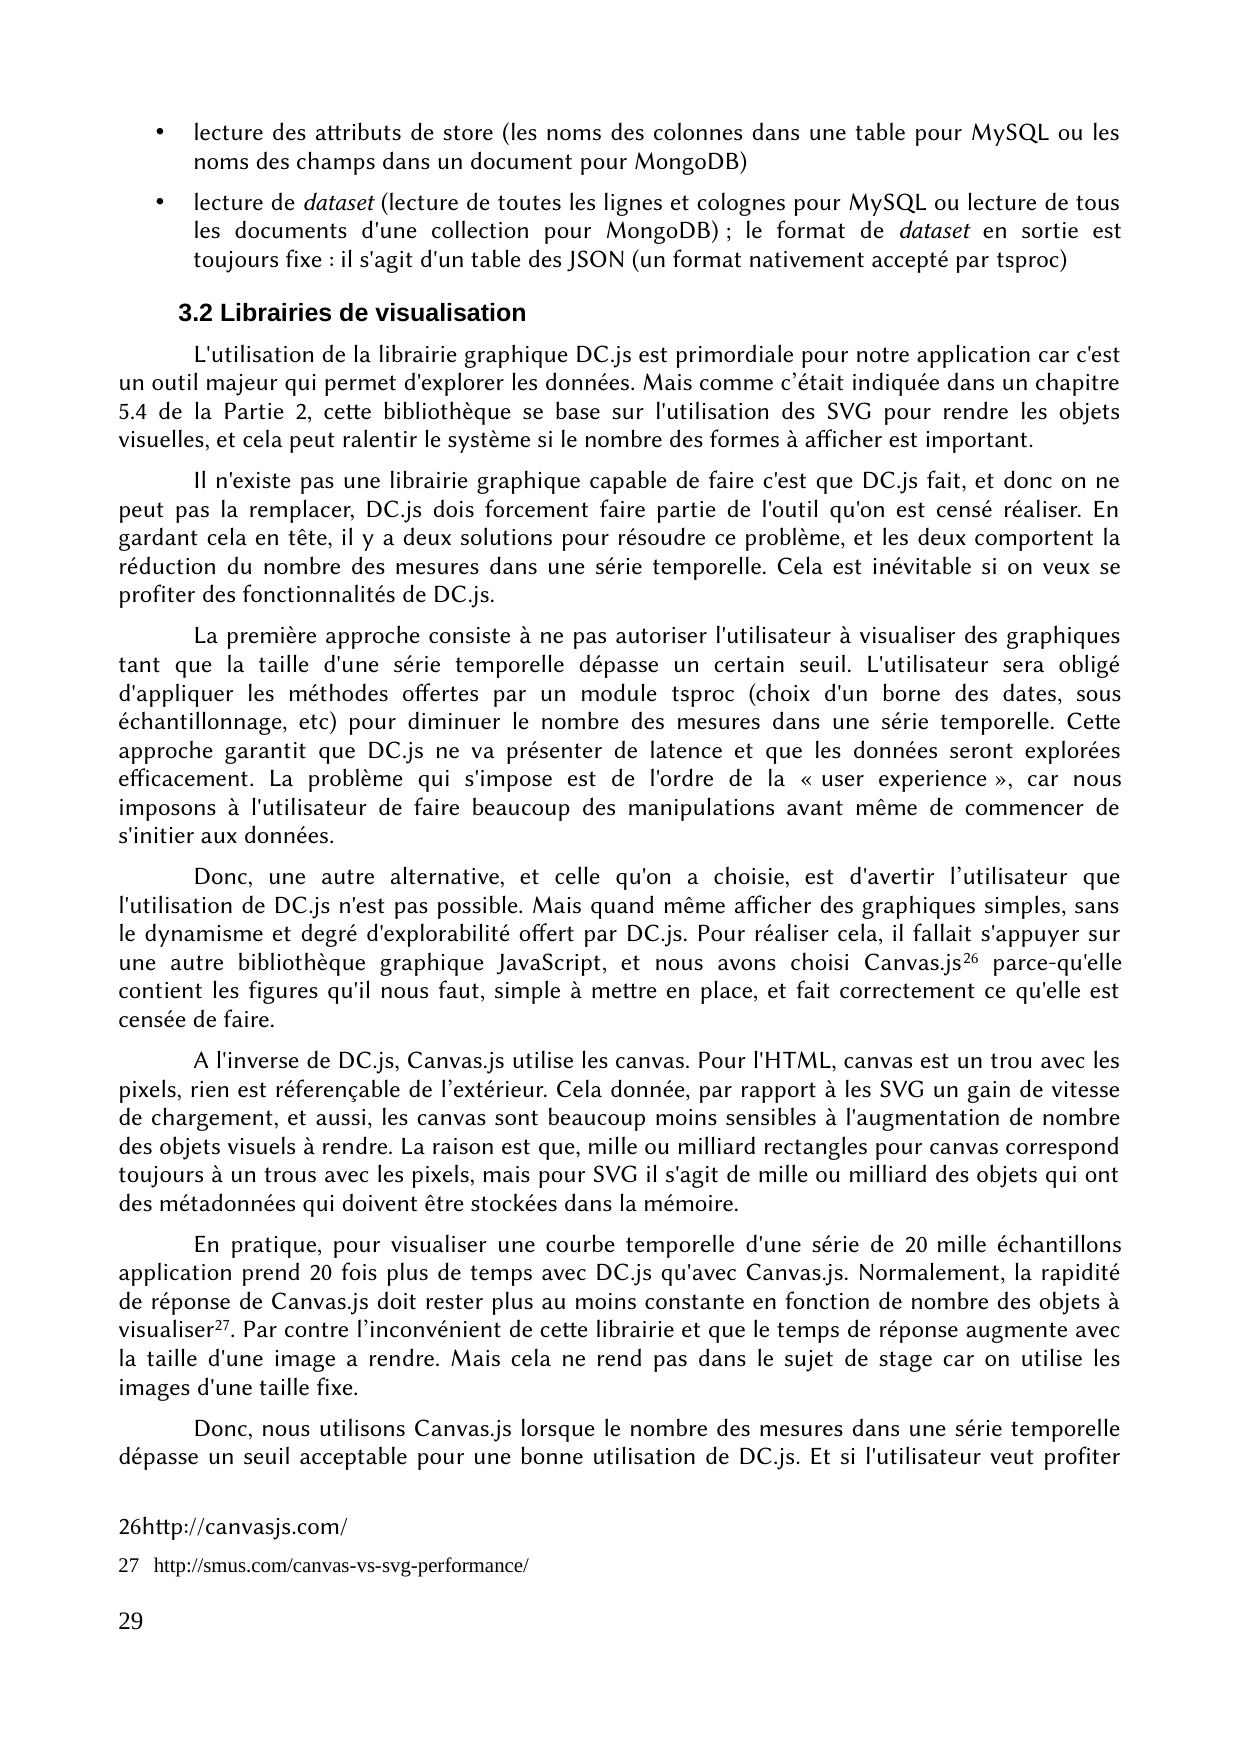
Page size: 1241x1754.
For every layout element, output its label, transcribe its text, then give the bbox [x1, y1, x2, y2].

text Donc, une autre alternative, et celle qu'on a choisie, est d'avertir l’utilisateur que l'utilisation de DC.js n'est pas possible. Mais quand même afficher des graphiques simples, sans le dynamisme et degré d'explorabilité offert par DC.js. Pour réaliser cela, il fallait s'appuyer sur une autre bibliothèque graphique JavaScript, et nous avons choisi Canvas.js parce-qu'elle contient les figures qu'il nous faut, simple à mettre en place, et fait correctement ce qu'elle est censée de faire. [118, 862, 1122, 1033]
text http://smus.com/canvas-vs-svg-performance/ [118, 1553, 1122, 1577]
text L'utilisation de la librairie graphique DC.js est primordiale pour notre application car c'est un outil majeur qui permet d'explorer les données. Mais comme c’était indiquée dans un chapitre 5.4 de la Partie 2, cette bibliothèque se base sur l'utilisation des SVG pour rendre les objets visuelles, et cela peut ralentir le système si le nombre des formes à afficher est important. [118, 339, 1122, 454]
subtitle Librairies de visualisation [118, 298, 1122, 327]
text En pratique, pour visualiser une courbe temporelle d'une série de 20 mille échantillons application prend 20 fois plus de temps avec DC.js qu'avec Canvas.js. Normalement, la rapidité de réponse de Canvas.js doit rester plus au moins constante en fonction de nombre des objets à visualiser. Par contre l’inconvénient de cette librairie et que le temps de réponse augmente avec la taille d'une image a rendre. Mais cela ne rend pas dans le sujet de stage car on utilise les images d'une taille fixe. [118, 1230, 1122, 1401]
text Il n'existe pas une librairie graphique capable de faire c'est que DC.js fait, et donc on ne peut pas la remplacer, DC.js dois forcement faire partie de l'outil qu'on est censé réaliser. En gardant cela en tête, il y a deux solutions pour résoudre ce problème, et les deux comportent la réduction du nombre des mesures dans une série temporelle. Cela est inévitable si on veux se profiter des fonctionnalités de DC.js. [118, 466, 1122, 609]
text La première approche consiste à ne pas autoriser l'utilisateur à visualiser des graphiques tant que la taille d'une série temporelle dépasse un certain seuil. L'utilisateur sera obligé d'appliquer les méthodes offertes par un module tsproc (choix d'un borne des dates, sous échantillonnage, etc) pour diminuer le nombre des mesures dans une série temporelle. Cette approche garantit que DC.js ne va présenter de latence et que les données seront explorées efficacement. La problème qui s'impose est de l'ordre de la « user experience », car nous imposons à l'utilisateur de faire beaucoup des manipulations avant même de commencer de s'initier aux données. [118, 621, 1122, 850]
list lecture des attributs de store (les noms des colonnes dans une table pour MySQL ou les noms des champs dans un document pour MongoDB) [156, 118, 1122, 175]
text A l'inverse de DC.js, Canvas.js utilise les canvas. Pour l'HTML, canvas est un trou avec les pixels, rien est réferençable de l’extérieur. Cela donnée, par rapport à les SVG un gain de vitesse de chargement, et aussi, les canvas sont beaucoup moins sensibles à l'augmentation de nombre des objets visuels à rendre. La raison est que, mille ou milliard rectangles pour canvas correspond toujours à un trous avec les pixels, mais pour SVG il s'agit de mille ou milliard des objets qui ont des métadonnées qui doivent être stockées dans la mémoire. [118, 1046, 1122, 1217]
list lecture de dataset (lecture de toutes les lignes et colognes pour MySQL ou lecture de tous les documents d'une collection pour MongoDB) ; le format de dataset en sortie est toujours fixe : il s'agit d'un table des JSON (un format nativement accepté par tsproc) [156, 188, 1122, 273]
text Donc, nous utilisons Canvas.js lorsque le nombre des mesures dans une série temporelle dépasse un seuil acceptable pour une bonne utilisation de DC.js. Et si l'utilisateur veut profiter [118, 1413, 1122, 1471]
text http://canvasjs.com/ [118, 1512, 1122, 1540]
